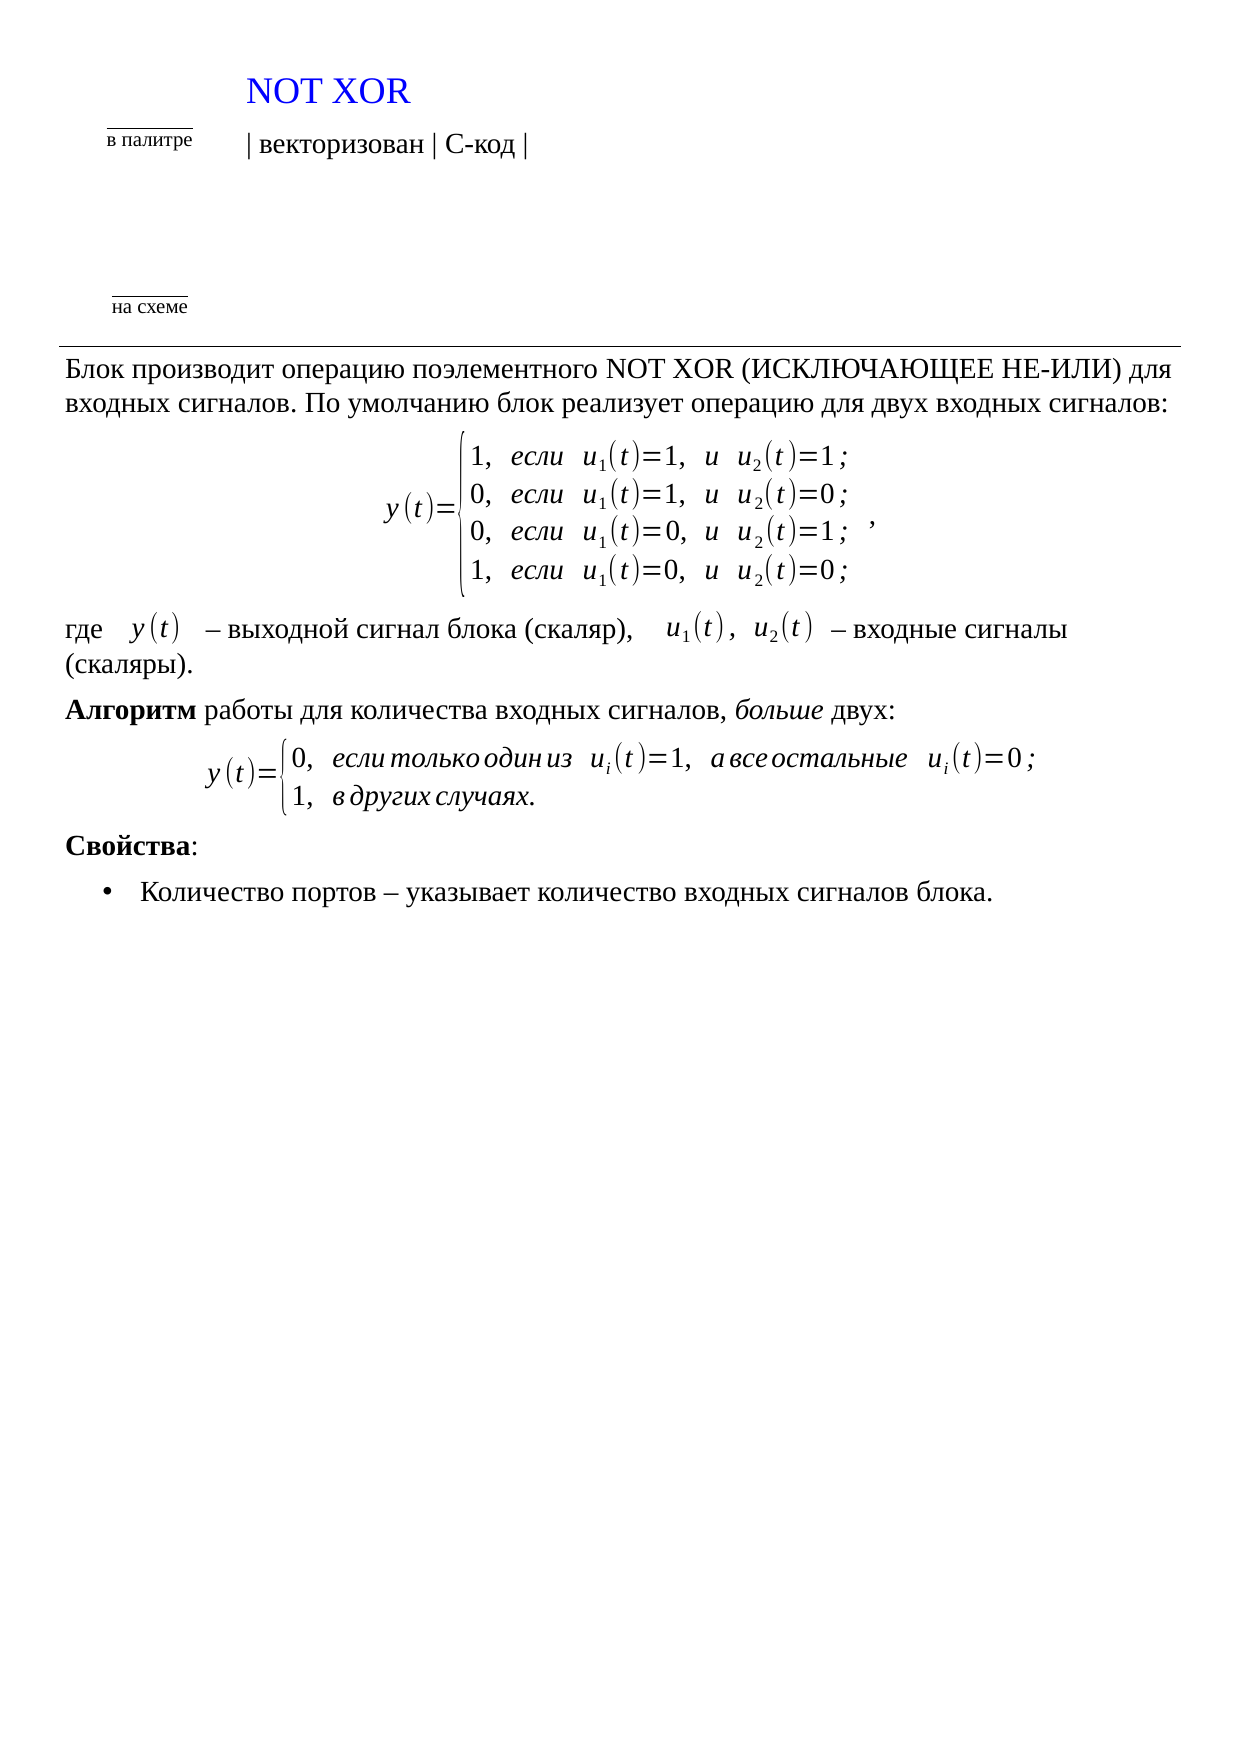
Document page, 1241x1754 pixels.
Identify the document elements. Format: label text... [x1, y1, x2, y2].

table_header NOT XOR [240, 59, 1181, 121]
table_cell на схеме [59, 288, 240, 346]
table_header [59, 59, 240, 121]
table_cell в палитре [59, 121, 240, 178]
table_cell | векторизован | C-код | [240, 121, 1181, 178]
table_cell [59, 178, 240, 288]
table_cell [240, 288, 1181, 346]
table_cell Блок производит операцию поэлементного NOT XOR (ИСКЛЮЧАЮЩЕЕ НЕ-ИЛИ) для входных сигналов. По умолчанию блок реализует операцию для двух входных сигналов: , где – выходной сигнал блока (скаляр), – входные сигналы (скаляры). Алгоритм работы для количества входных сигналов, больше двух: Свойства: Количество портов – указывает количество входных сигналов блока. [59, 347, 1181, 926]
table_cell [240, 178, 1181, 288]
